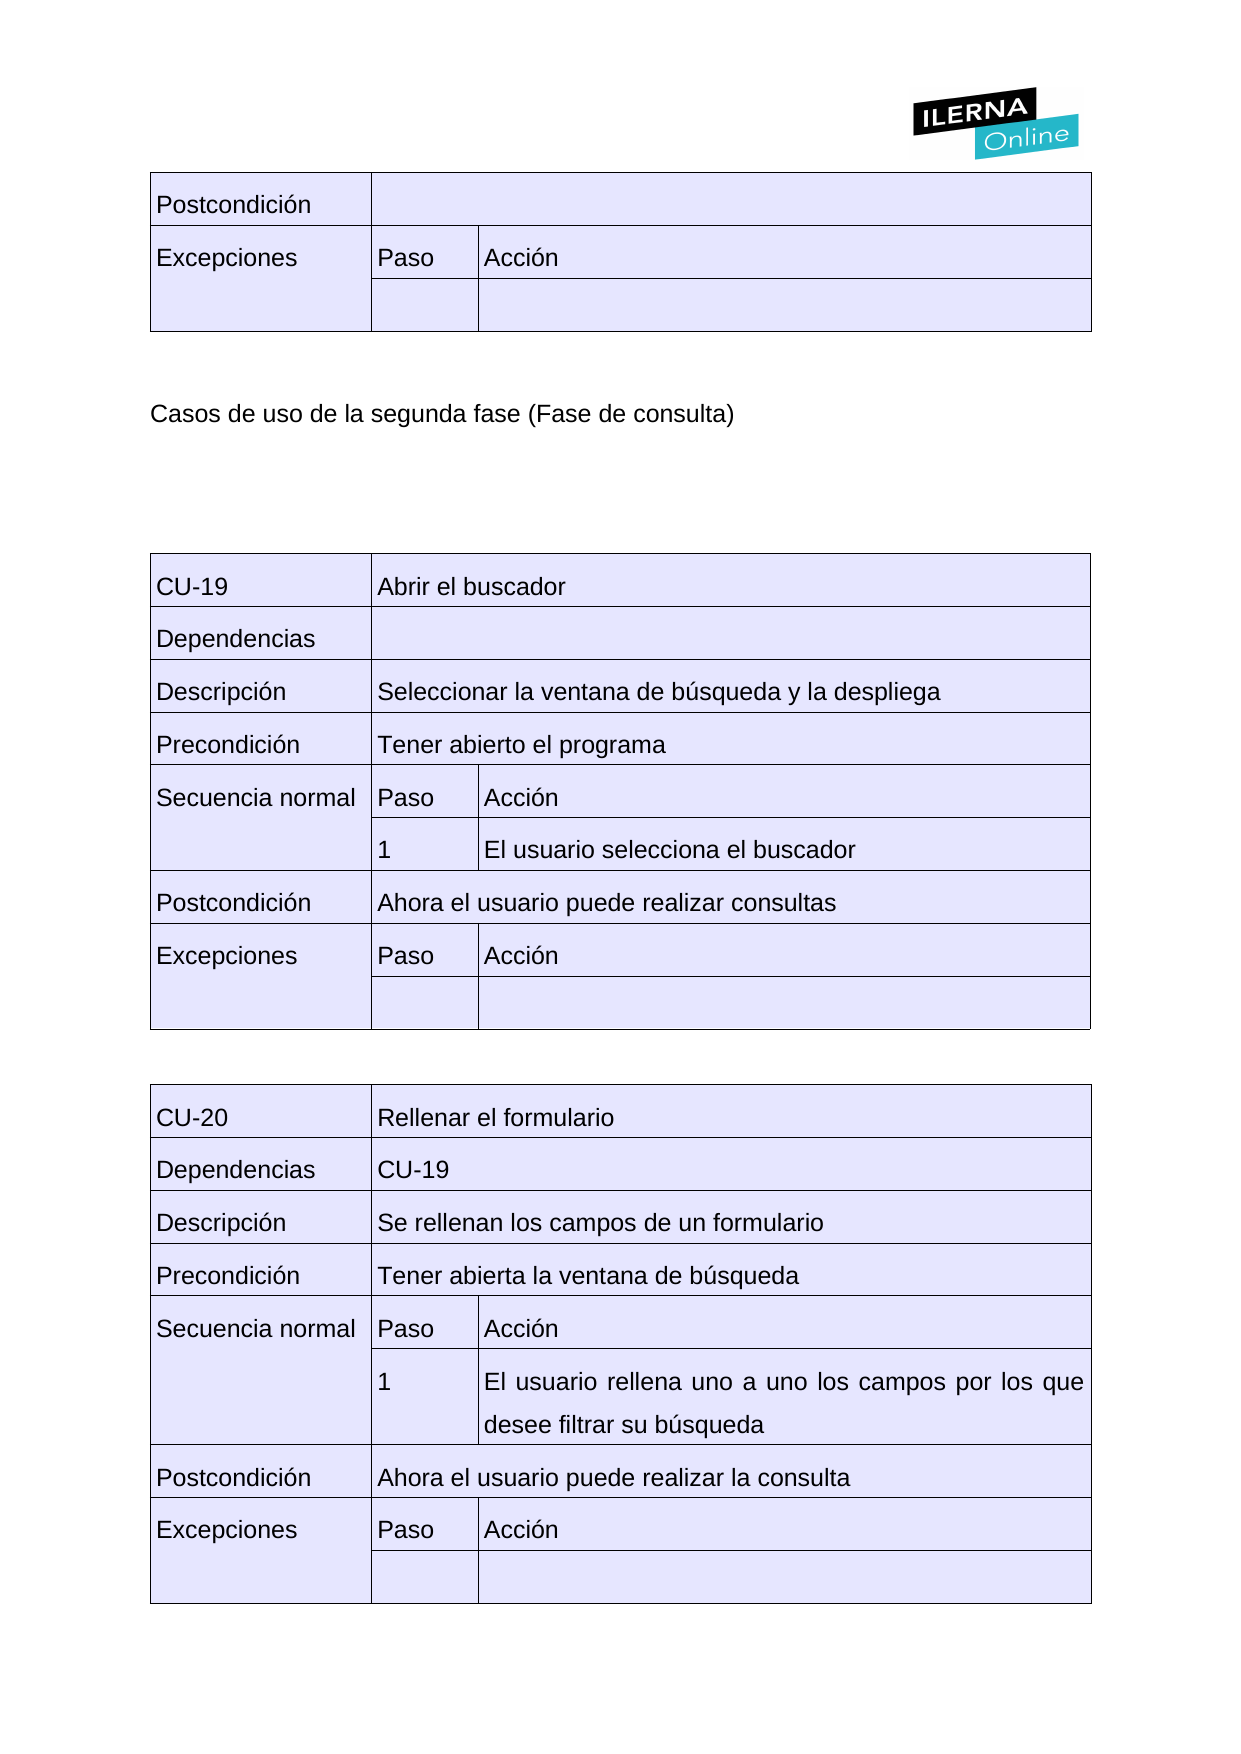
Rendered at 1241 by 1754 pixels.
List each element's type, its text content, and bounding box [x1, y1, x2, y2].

table_cell Secuencia normal [151, 765, 371, 870]
table_header Rellenar el formulario [372, 1085, 1091, 1137]
table_cell Se rellenan los campos de un formulario [372, 1191, 1091, 1243]
table_cell Descripción [151, 660, 371, 712]
table_cell Acción [479, 1498, 1091, 1550]
table_cell El usuario rellena uno a uno los campos por los que desee filtrar su búsqueda [479, 1349, 1091, 1444]
table_cell Excepciones [151, 226, 371, 331]
table_cell Excepciones [151, 1498, 371, 1603]
table_cell Tener abierta la ventana de búsqueda [372, 1244, 1091, 1295]
table_cell Postcondición [151, 173, 371, 225]
table_cell Descripción [151, 1191, 371, 1243]
table_cell [372, 279, 478, 331]
table_cell El usuario selecciona el buscador [479, 818, 1090, 870]
table_cell Paso [372, 924, 478, 976]
table_cell Excepciones [151, 924, 371, 1028]
table_cell 1 [372, 818, 478, 870]
table_header Abrir el buscador [372, 554, 1090, 606]
table_cell [372, 173, 1091, 225]
table_cell Acción [479, 924, 1090, 976]
table_cell Precondición [151, 1244, 371, 1295]
table_cell Seleccionar la ventana de búsqueda y la despliega [372, 660, 1090, 712]
table_cell Acción [479, 765, 1090, 817]
table_cell Ahora el usuario puede realizar consultas [372, 871, 1090, 923]
table_cell Paso [372, 226, 478, 278]
table_cell [479, 279, 1091, 331]
table_cell Tener abierto el programa [372, 713, 1090, 764]
table_header CU-19 [151, 554, 371, 606]
table_cell Acción [479, 1296, 1091, 1348]
table_cell [372, 1551, 478, 1603]
table_cell Precondición [151, 713, 371, 764]
table_cell CU-19 [372, 1138, 1091, 1190]
table_cell [479, 1551, 1091, 1603]
table_cell 1 [372, 1349, 478, 1444]
table_cell Paso [372, 1498, 478, 1550]
table_cell [479, 977, 1090, 1028]
table_cell Postcondición [151, 871, 371, 923]
table_cell Paso [372, 1296, 478, 1348]
table_cell Acción [479, 226, 1091, 278]
table_header CU-20 [151, 1085, 371, 1137]
table_cell Paso [372, 765, 478, 817]
picture [908, 87, 1084, 160]
table_cell [372, 977, 478, 1028]
table_cell Dependencias [151, 607, 371, 659]
text Casos de uso de la segunda fase (Fase de consulta) [150, 399, 1090, 427]
table_cell Ahora el usuario puede realizar la consulta [372, 1445, 1091, 1497]
table_cell [372, 607, 1090, 659]
table_cell Dependencias [151, 1138, 371, 1190]
table_cell Secuencia normal [151, 1296, 371, 1444]
table_cell Postcondición [151, 1445, 371, 1497]
